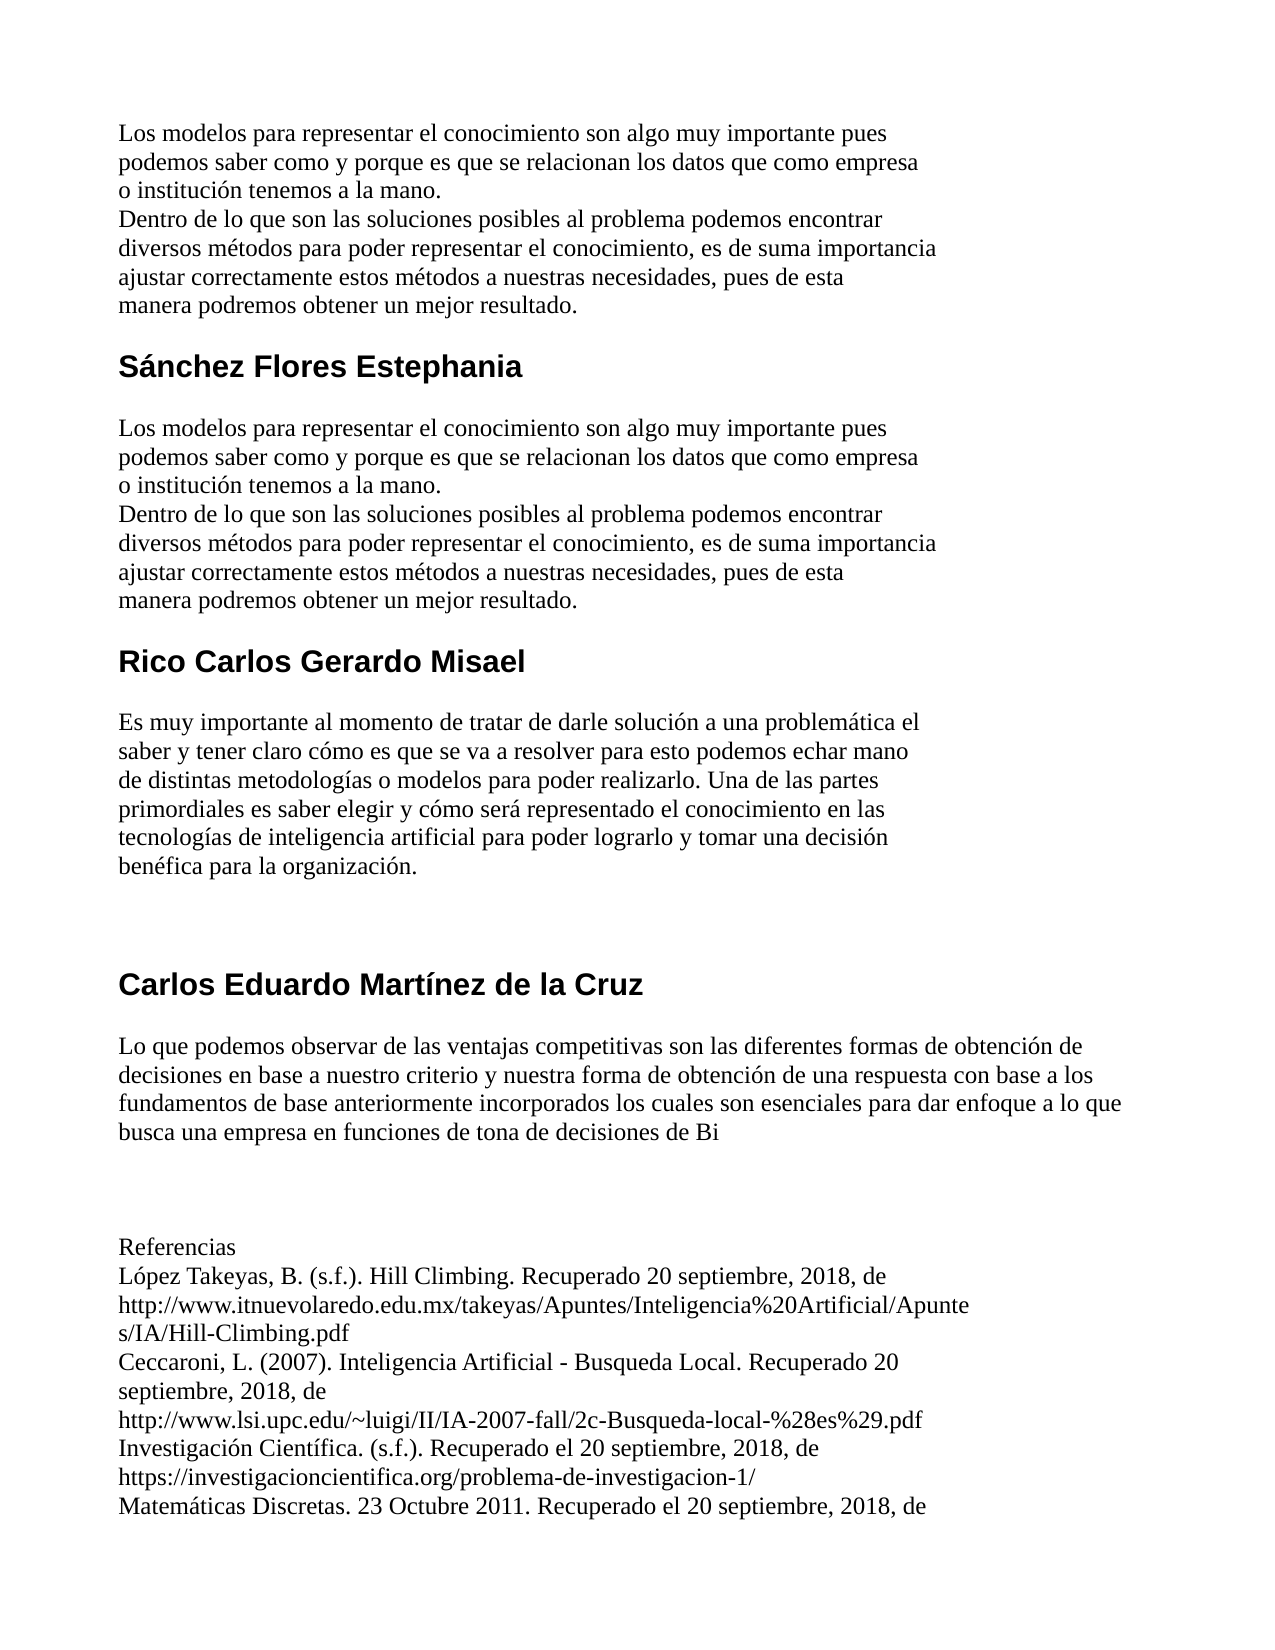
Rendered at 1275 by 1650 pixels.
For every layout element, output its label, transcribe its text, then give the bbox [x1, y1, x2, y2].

text Los modelos para representar el conocimiento son algo muy importante pues [118, 413, 1157, 442]
text ajustar correctamente estos métodos a nuestras necesidades, pues de esta [118, 262, 1157, 291]
text Referencias [118, 1232, 1157, 1261]
text Los modelos para representar el conocimiento son algo muy importante pues [118, 118, 1157, 147]
text Sánchez Flores Estephania [118, 348, 1157, 384]
text Es muy importante al momento de tratar de darle solución a una problemática el [118, 707, 1157, 736]
text Carlos Eduardo Martínez de la Cruz [118, 966, 1157, 1002]
text Ceccaroni, L. (2007). Inteligencia Artificial - Busqueda Local. Recuperado 20 [118, 1347, 1157, 1376]
text manera podremos obtener un mejor resultado. [118, 291, 1157, 319]
text Dentro de lo que son las soluciones posibles al problema podemos encontrar [118, 499, 1157, 528]
text podemos saber como y porque es que se relacionan los datos que como empresa [118, 442, 1157, 470]
text o institución tenemos a la mano. [118, 176, 1157, 204]
text diversos métodos para poder representar el conocimiento, es de suma importancia [118, 528, 1157, 557]
text https://investigacioncientifica.org/problema-de-investigacion-1/ [118, 1462, 1157, 1491]
text Lo que podemos observar de las ventajas competitivas son las diferentes formas de obtención de decisiones en base a nuestro criterio y nuestra forma de obtención de una respuesta con base a los fundamentos de base anteriormente incorporados los cuales son esenciales para dar enfoque a lo que busca una empresa en funciones de tona de decisiones de Bi [118, 1031, 1157, 1146]
text primordiales es saber elegir y cómo será representado el conocimiento en las [118, 794, 1157, 822]
text septiembre, 2018, de [118, 1376, 1157, 1405]
text de distintas metodologías o modelos para poder realizarlo. Una de las partes [118, 765, 1157, 794]
text saber y tener claro cómo es que se va a resolver para esto podemos echar mano [118, 736, 1157, 765]
text o institución tenemos a la mano. [118, 470, 1157, 499]
text ajustar correctamente estos métodos a nuestras necesidades, pues de esta [118, 557, 1157, 585]
text benéfica para la organización. [118, 851, 1157, 880]
text podemos saber como y porque es que se relacionan los datos que como empresa [118, 147, 1157, 176]
text López Takeyas, B. (s.f.). Hill Climbing. Recuperado 20 septiembre, 2018, de [118, 1261, 1157, 1290]
text Matemáticas Discretas. 23 Octubre 2011. Recuperado el 20 septiembre, 2018, de [118, 1491, 1157, 1520]
text diversos métodos para poder representar el conocimiento, es de suma importancia [118, 233, 1157, 262]
text http://www.lsi.upc.edu/~luigi/II/IA-2007-fall/2c-Busqueda-local-%28es%29.pdf [118, 1405, 1157, 1433]
text Dentro de lo que son las soluciones posibles al problema podemos encontrar [118, 204, 1157, 233]
text s/IA/Hill-Climbing.pdf [118, 1318, 1157, 1347]
text Investigación Científica. (s.f.). Recuperado el 20 septiembre, 2018, de [118, 1433, 1157, 1462]
text http://www.itnuevolaredo.edu.mx/takeyas/Apuntes/Inteligencia%20Artificial/Apunte [118, 1290, 1157, 1318]
text Rico Carlos Gerardo Misael [118, 643, 1157, 679]
text manera podremos obtener un mejor resultado. [118, 585, 1157, 614]
text tecnologías de inteligencia artificial para poder lograrlo y tomar una decisión [118, 822, 1157, 851]
